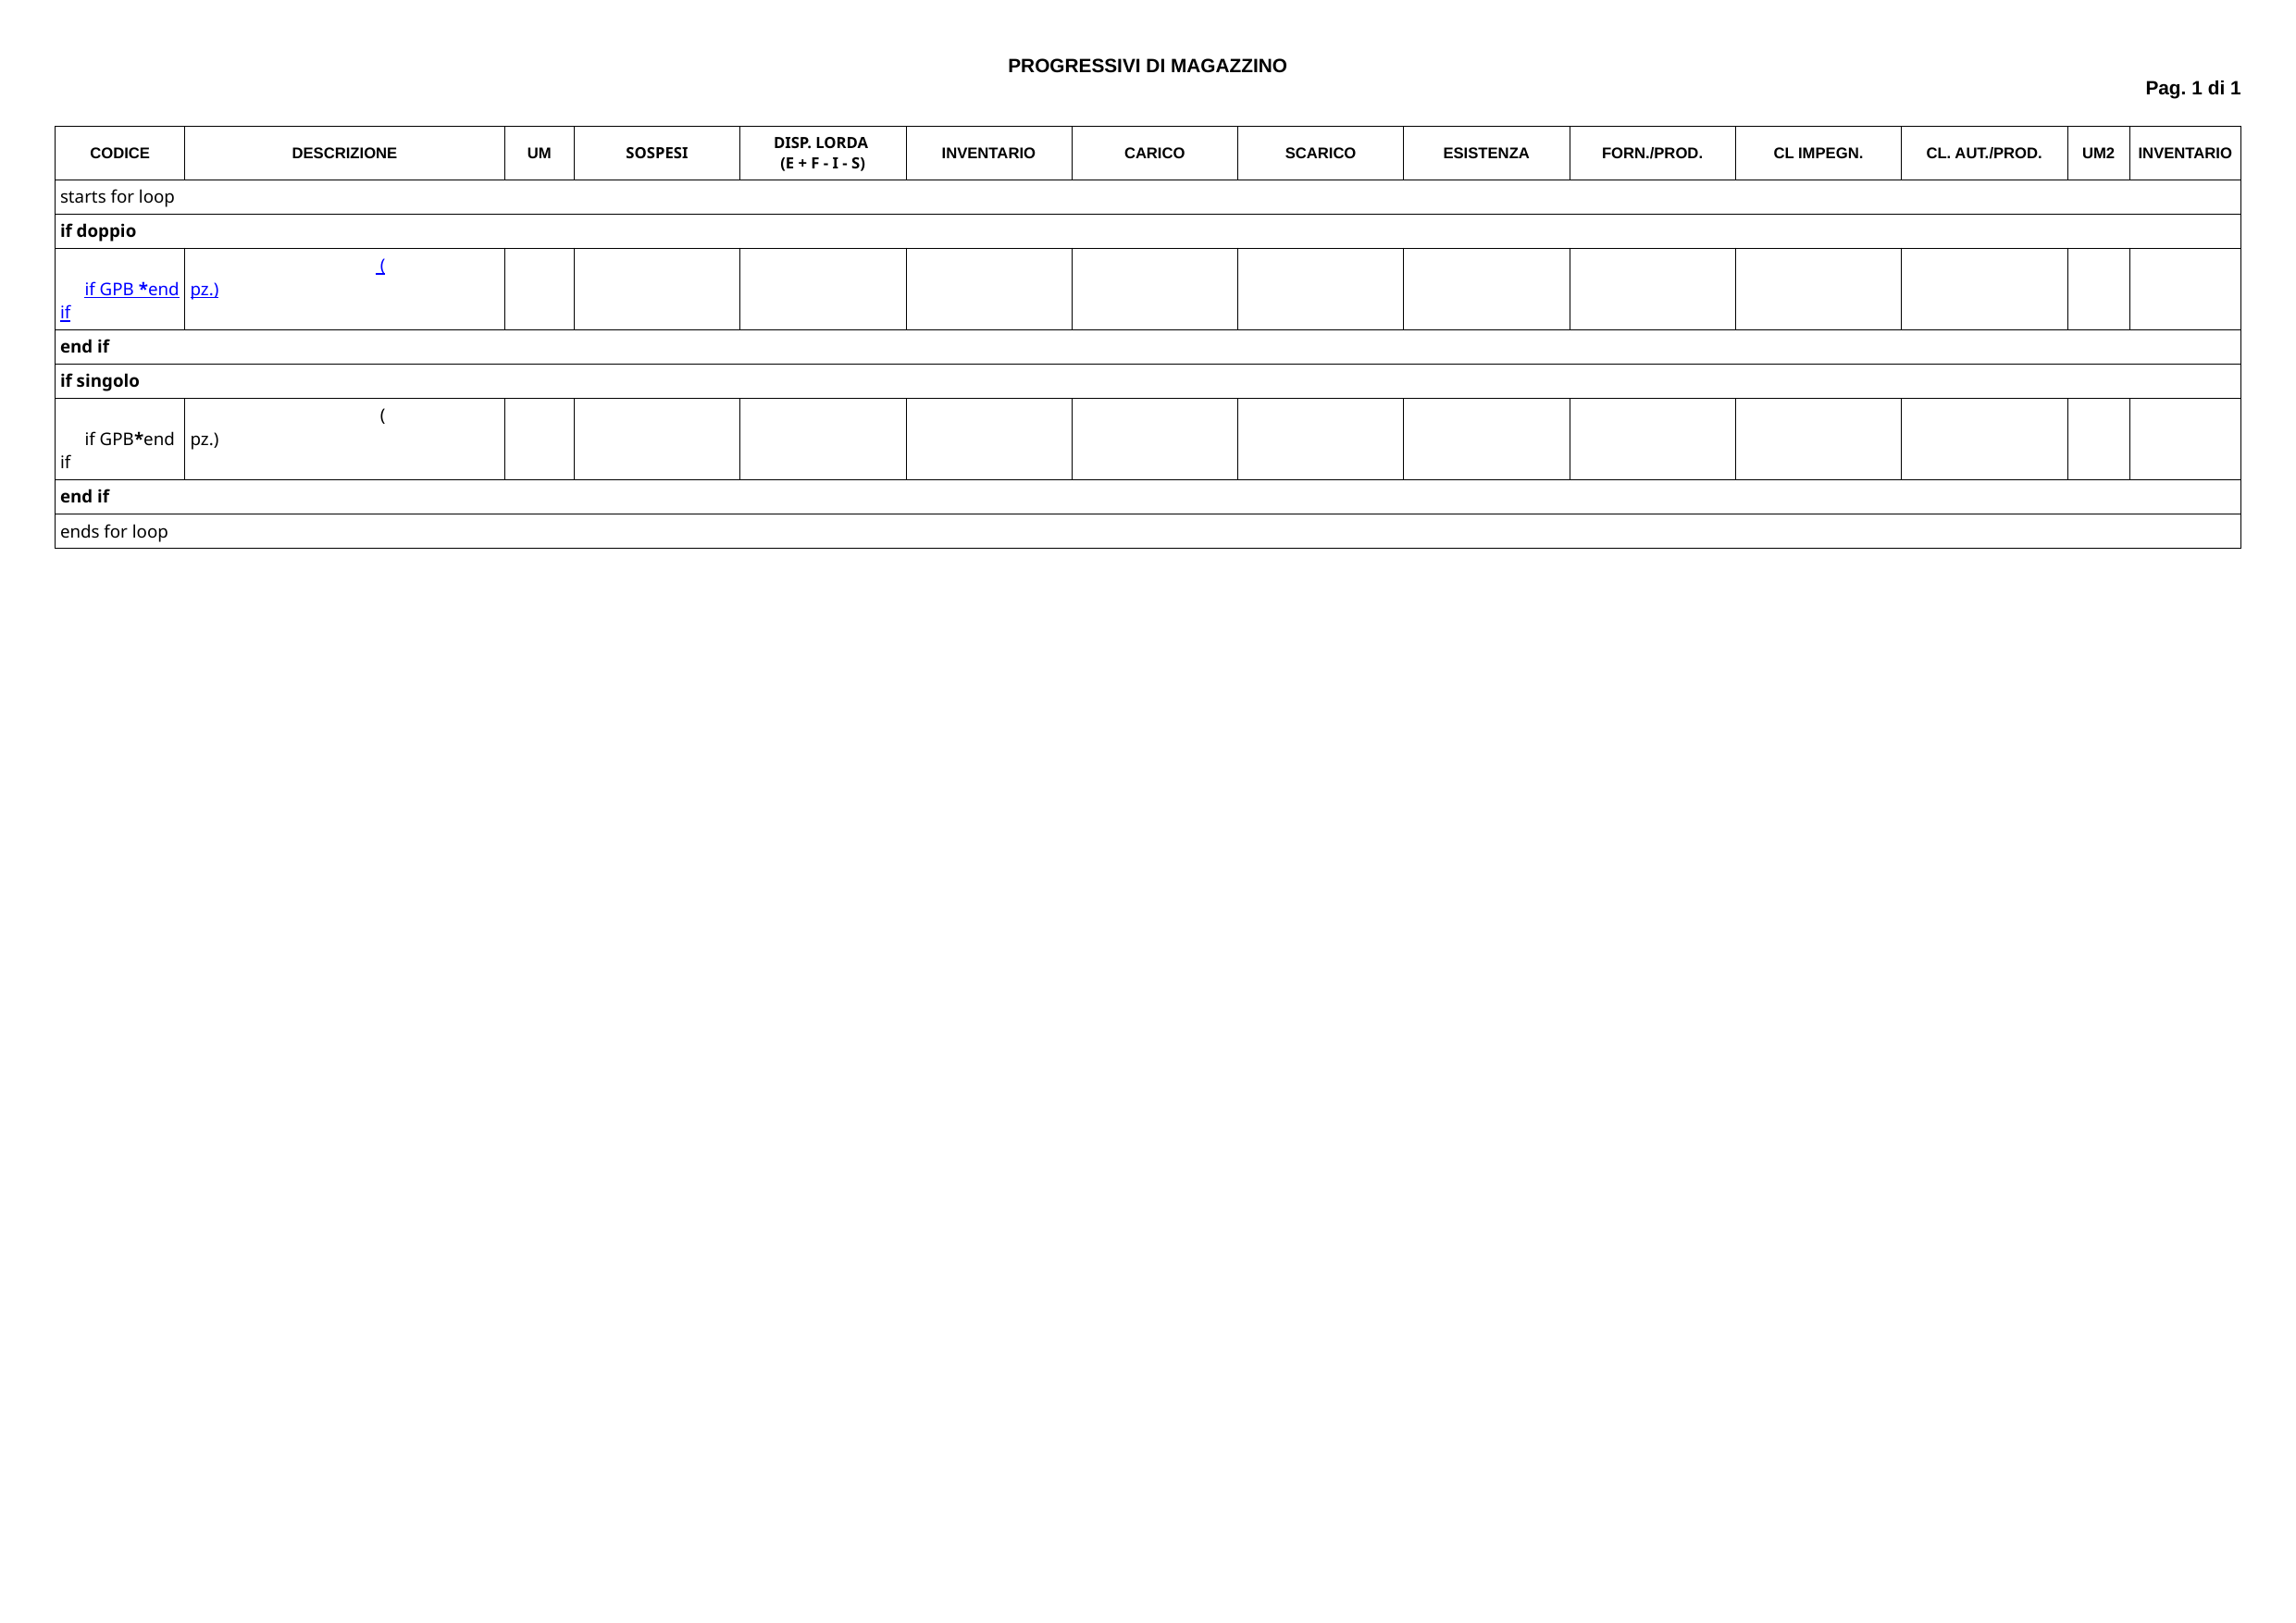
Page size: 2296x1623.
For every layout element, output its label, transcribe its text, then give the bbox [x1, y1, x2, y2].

table_header CARICO [1073, 127, 1237, 179]
table_cell <item.product_code>if GPB*end if [56, 399, 184, 479]
table_cell <item.disponibility> [740, 249, 906, 329]
table_cell <item.inventary> [907, 399, 1072, 479]
table_header INVENTARIO [907, 127, 1072, 179]
table_header SCARICO [1238, 127, 1403, 179]
table_cell <item.q_in> [1073, 399, 1237, 479]
table_cell <item.customer_order_auto> [1902, 399, 2067, 479]
table_cell <item.customer_order_suspended> [575, 249, 739, 329]
table_cell ends for loop [56, 514, 2240, 548]
table_cell end if [56, 480, 2240, 514]
table_cell <item.supplier_order> [1570, 249, 1735, 329]
table_cell if doppio [56, 215, 2240, 248]
table_cell <item.inventary> [907, 249, 1072, 329]
table_cell <item.q_out> [1238, 399, 1403, 479]
table_cell <item.product_um> [505, 249, 574, 329]
table_header CL. AUT./PROD. [1902, 127, 2067, 179]
table_cell <item.q_out> [1238, 249, 1403, 329]
table_cell <item.inventary_last> [2130, 249, 2240, 329]
table_cell end if [56, 330, 2240, 364]
table_header SOSPESI [575, 127, 739, 179]
table_header INVENTARIO [2130, 127, 2240, 179]
table_cell starts for loop [56, 180, 2240, 214]
table_header UM2 [2068, 127, 2129, 179]
table_cell <item.inventary_last> [2130, 399, 2240, 479]
table_header FORN./PROD. [1570, 127, 1735, 179]
table_cell <item.customer_order> [1736, 399, 1901, 479]
table_cell <item.product_um2> [2068, 399, 2129, 479]
table_cell <item.balance> [1404, 399, 1570, 479]
table_header CL IMPEGN. [1736, 127, 1901, 179]
table_header DESCRIZIONE [185, 127, 504, 179]
table_cell <item.product_um> [505, 399, 574, 479]
table_header UM [505, 127, 574, 179]
table_cell <item.product_um2> [2068, 249, 2129, 329]
table_cell <item.customer_order> [1736, 249, 1901, 329]
table_cell <item.product_description> (<item.q_x_pack> pz.) [185, 249, 504, 329]
table_cell <item.customer_order_auto> [1902, 249, 2067, 329]
table_cell <item.customer_order_suspended> [575, 399, 739, 479]
table_cell <item.disponibility> [740, 399, 906, 479]
table_header DISP. LORDA (E + F - I - S) [740, 127, 906, 179]
table_cell <item.product_description> (<item.q_x_pack> pz.) [185, 399, 504, 479]
table_header CODICE [56, 127, 184, 179]
table_cell <item.balance> [1404, 249, 1570, 329]
table_cell if singolo [56, 365, 2240, 398]
table_cell <item.q_in> [1073, 249, 1237, 329]
table_header ESISTENZA [1404, 127, 1570, 179]
table_cell <item.supplier_order> [1570, 399, 1735, 479]
table_cell <item.product_code>if GPB *end if [56, 249, 184, 329]
